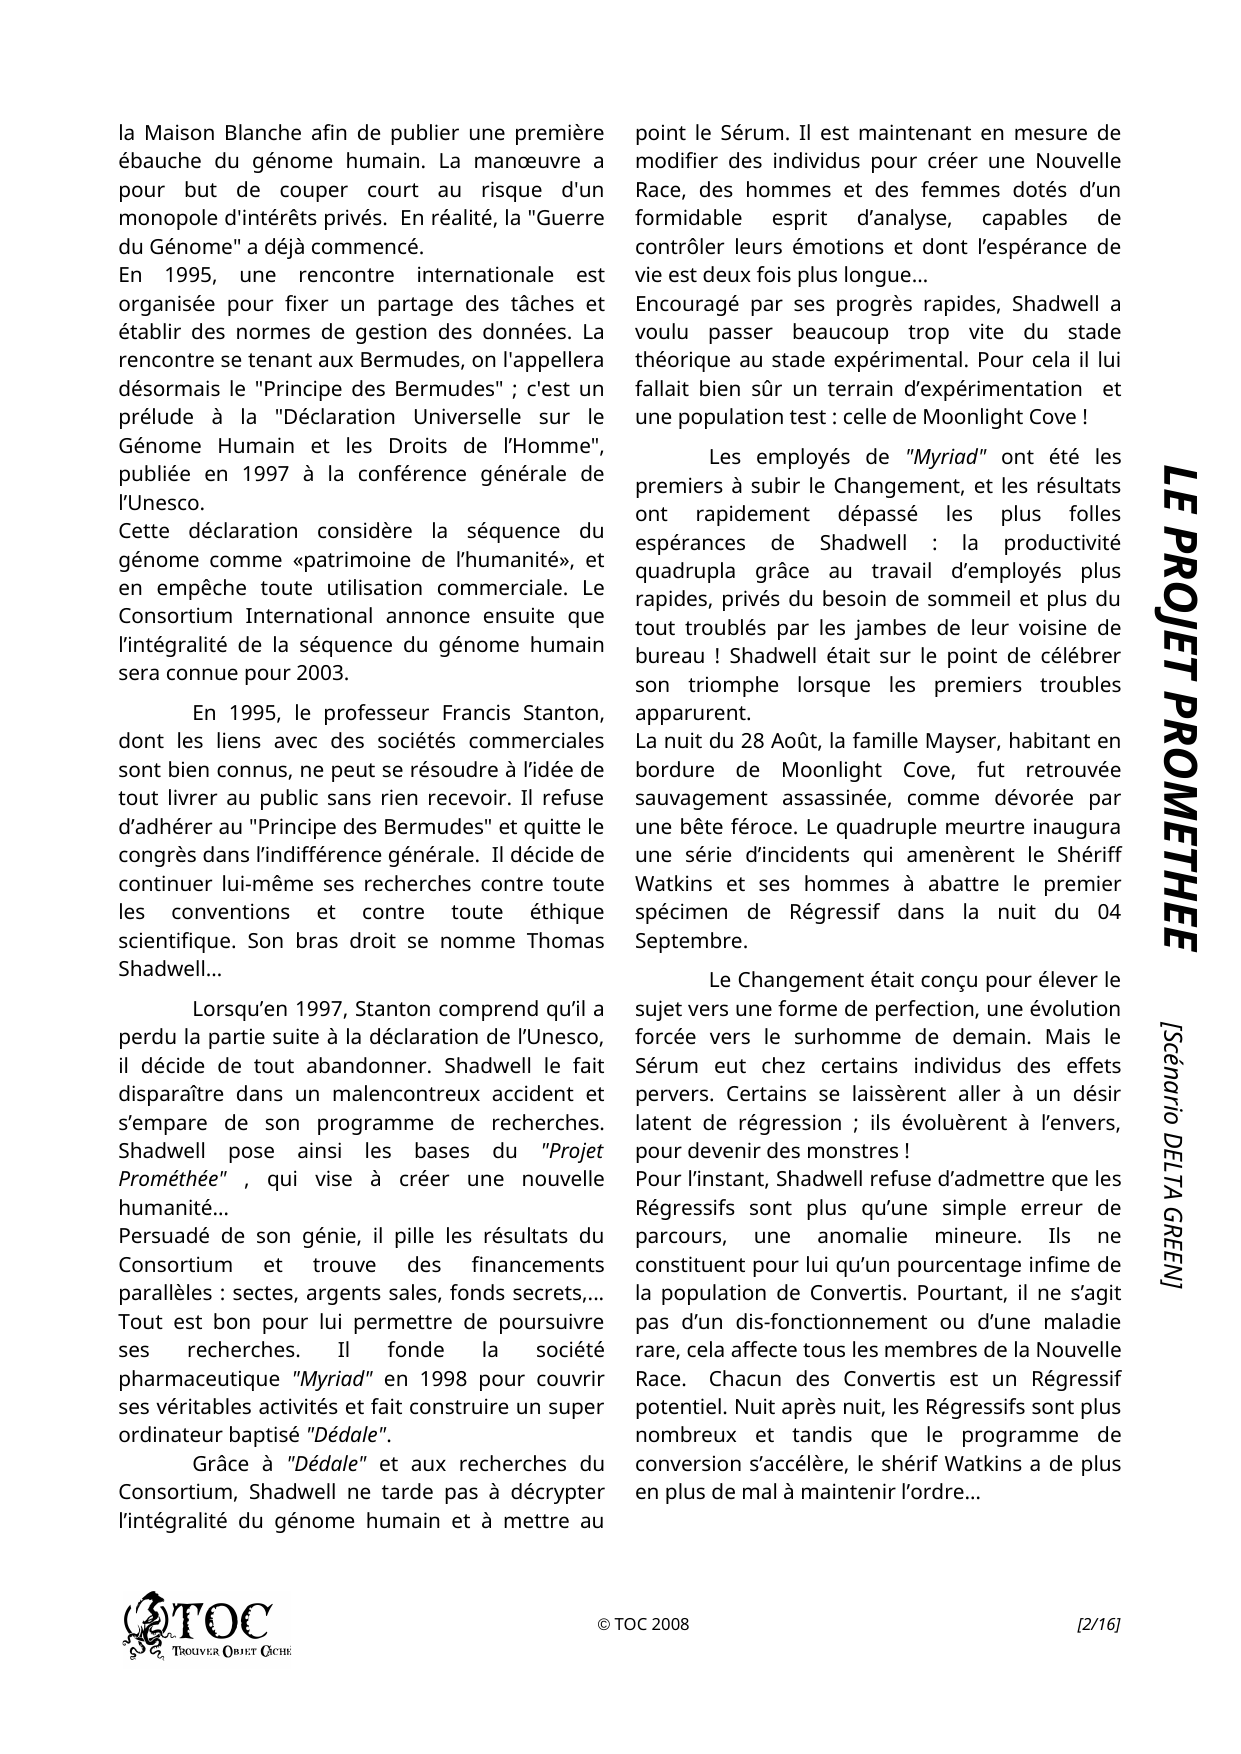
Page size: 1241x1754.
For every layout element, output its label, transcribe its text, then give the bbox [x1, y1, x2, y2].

text Pour l’instant, Shadwell refuse d’admettre que les Régressifs sont plus qu’une simple erreur de parcours, une anomalie mineure. Ils ne constituent pour lui qu’un pourcentage infime de la population de Convertis. Pourtant, il ne s’agit pas d’un dis-fonctionnement ou d’une maladie rare, cela affecte tous les membres de la Nouvelle Race. Chacun des Convertis est un Régressif potentiel. Nuit après nuit, les Régressifs sont plus nombreux et tandis que le programme de conversion s’accélère, le shérif Watkins a de plus en plus de mal à maintenir l’ordre… [635, 1164, 1122, 1506]
text En 1995, une rencontre internationale est organisée pour fixer un partage des tâches et établir des normes de gestion des données. La rencontre se tenant aux Bermudes, on l'appellera désormais le "Principe des Bermudes" ; c'est un prélude à la "Déclaration Universelle sur le Génome Humain et les Droits de l’Homme", publiée en 1997 à la conférence générale de l’Unesco. [118, 260, 605, 516]
text Persuadé de son génie, il pille les résultats du Consortium et trouve des financements parallèles : sectes, argents sales, fonds secrets,... Tout est bon pour lui permettre de poursuivre ses recherches. Il fonde la société pharmaceutique "Myriad" en 1998 pour couvrir ses véritables activités et fait construire un super ordinateur baptisé "Dédale". [118, 1221, 605, 1449]
text Grâce à "Dédale" et aux recherches du Consortium, Shadwell ne tarde pas à décrypter l’intégralité du génome humain et à mettre au [118, 1449, 605, 1534]
text Les employés de "Myriad" ont été les premiers à subir le Changement, et les résultats ont rapidement dépassé les plus folles espérances de Shadwell : la productivité quadrupla grâce au travail d’employés plus rapides, privés du besoin de sommeil et plus du tout troublés par les jambes de leur voisine de bureau ! Shadwell était sur le point de célébrer son triomphe lorsque les premiers troubles apparurent. [635, 442, 1122, 727]
text Lorsqu’en 1997, Stanton comprend qu’il a perdu la partie suite à la déclaration de l’Unesco, il décide de tout abandonner. Shadwell le fait disparaître dans un malencontreux accident et s’empare de son programme de recherches. Shadwell pose ainsi les bases du "Projet Prométhée" , qui vise à créer une nouvelle humanité… [118, 994, 605, 1221]
text Cette déclaration considère la séquence du génome comme «patrimoine de l’humanité», et en empêche toute utilisation commerciale. Le Consortium International annonce ensuite que l’intégralité de la séquence du génome humain sera connue pour 2003. [118, 516, 605, 687]
text Encouragé par ses progrès rapides, Shadwell a voulu passer beaucoup trop vite du stade théorique au stade expérimental. Pour cela il lui fallait bien sûr un terrain d’expérimentation et une population test : celle de Moonlight Cove ! [635, 289, 1122, 431]
picture [122, 1591, 292, 1669]
text point le Sérum. Il est maintenant en mesure de modifier des individus pour créer une Nouvelle Race, des hommes et des femmes dotés d’un formidable esprit d’analyse, capables de contrôler leurs émotions et dont l’espérance de vie est deux fois plus longue… [635, 118, 1122, 289]
text La nuit du 28 Août, la famille Mayser, habitant en bordure de Moonlight Cove, fut retrouvée sauvagement assassinée, comme dévorée par une bête féroce. Le quadruple meurtre inaugura une série d’incidents qui amenèrent le Shériff Watkins et ses hommes à abattre le premier spécimen de Régressif dans la nuit du 04 Septembre. [635, 727, 1122, 954]
text Le Changement était conçu pour élever le sujet vers une forme de perfection, une évolution forcée vers le surhomme de demain. Mais le Sérum eut chez certains individus des effets pervers. Certains se laissèrent aller à un désir latent de régression ; ils évoluèrent à l’envers, pour devenir des monstres ! [635, 966, 1122, 1164]
text En 1995, le professeur Francis Stanton, dont les liens avec des sociétés commerciales sont bien connus, ne peut se résoudre à l’idée de tout livrer au public sans rien recevoir. Il refuse d’adhérer au "Principe des Bermudes" et quitte le congrès dans l’indifférence générale. Il décide de continuer lui-même ses recherches contre toute les conventions et contre toute éthique scientifique. Son bras droit se nomme Thomas Shadwell… [118, 698, 605, 983]
text la Maison Blanche afin de publier une première ébauche du génome humain. La manœuvre a pour but de couper court au risque d'un monopole d'intérêts privés. En réalité, la "Guerre du Génome" a déjà commencé. [118, 118, 605, 260]
